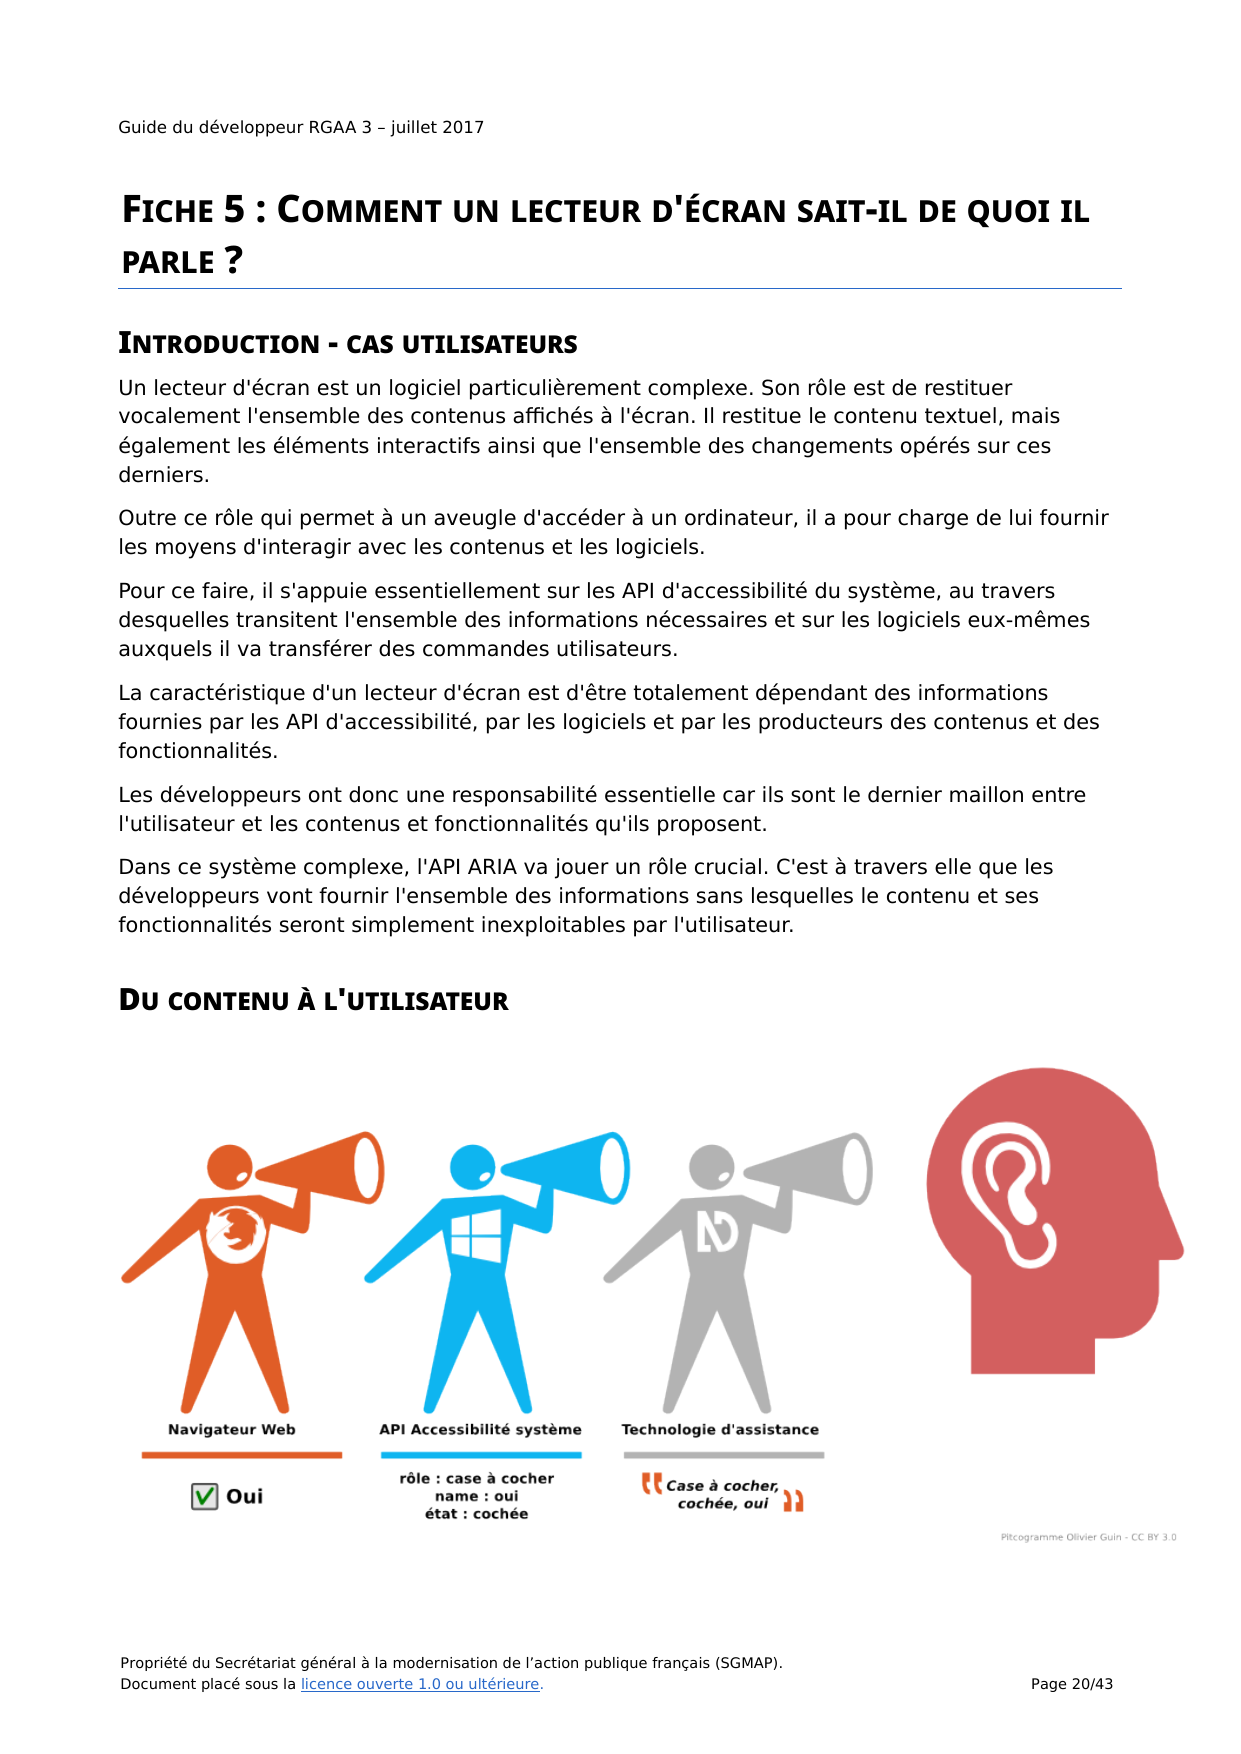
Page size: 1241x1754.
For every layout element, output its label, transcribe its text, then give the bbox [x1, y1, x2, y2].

subtitle Fiche 5 : Comment un lecteur d'écran sait-il de quoi il parle ? [118, 179, 1122, 288]
text Outre ce rôle qui permet à un aveugle d'accéder à un ordinateur, il a pour charge de lui fournir les moyens d'interagir avec les contenus et les logiciels. [118, 506, 1122, 560]
picture [118, 1032, 1187, 1550]
subtitle Introduction - cas utilisateurs [118, 321, 1122, 363]
text Les développeurs ont donc une responsabilité essentielle car ils sont le dernier maillon entre l'utilisateur et les contenus et fonctionnalités qu'ils proposent. [118, 783, 1122, 836]
text Pour ce faire, il s'appuie essentiellement sur les API d'accessibilité du système, au travers desquelles transitent l'ensemble des informations nécessaires et sur les logiciels eux-mêmes auxquels il va transférer des commandes utilisateurs. [118, 579, 1122, 661]
text La caractéristique d'un lecteur d'écran est d'être totalement dépendant des informations fournies par les API d'accessibilité, par les logiciels et par les producteurs des contenus et des fonctionnalités. [118, 681, 1122, 763]
subtitle Du contenu à l'utilisateur [118, 978, 1122, 1020]
text Dans ce système complexe, l'API ARIA va jouer un rôle crucial. C'est à travers elle que les développeurs vont fournir l'ensemble des informations sans lesquelles le contenu et ses fonctionnalités seront simplement inexploitables par l'utilisateur. [118, 855, 1122, 938]
text Un lecteur d'écran est un logiciel particulièrement complexe. Son rôle est de restituer vocalement l'ensemble des contenus affichés à l'écran. Il restitue le contenu textuel, mais également les éléments interactifs ainsi que l'ensemble des changements opérés sur ces derniers. [118, 376, 1122, 487]
